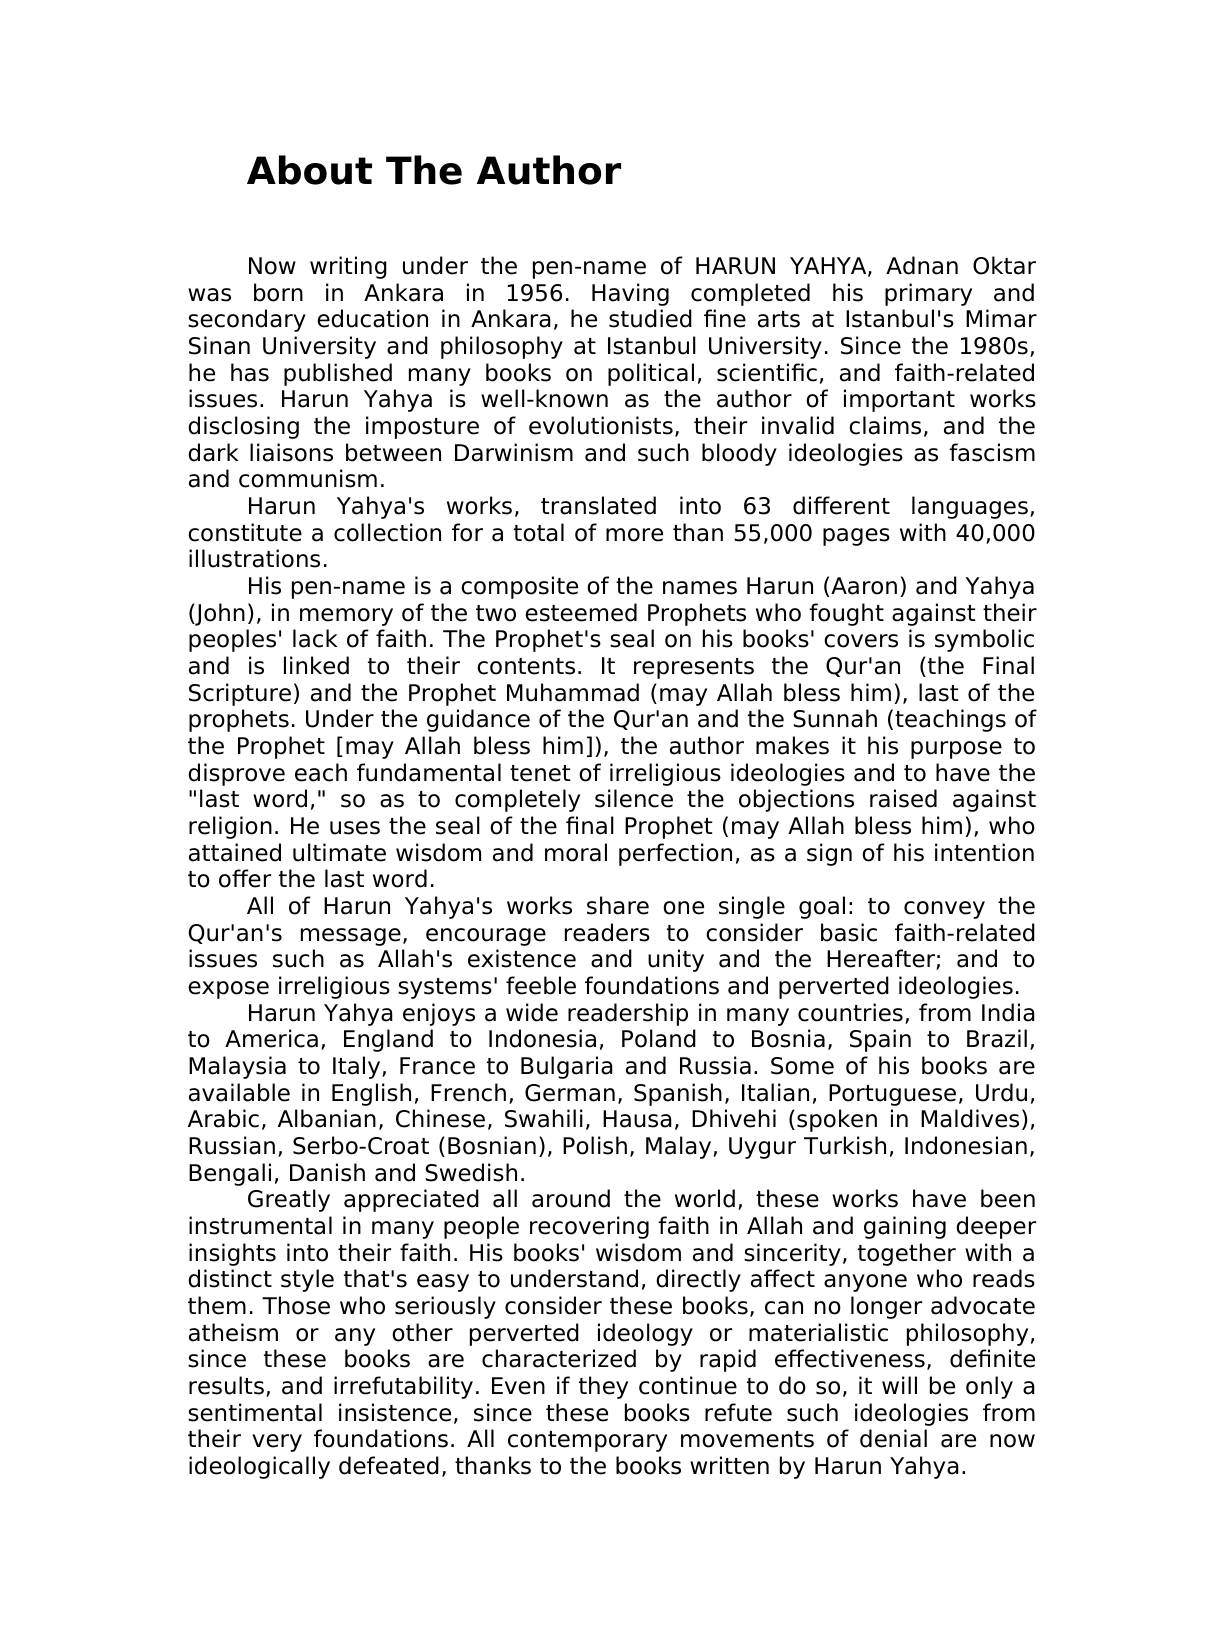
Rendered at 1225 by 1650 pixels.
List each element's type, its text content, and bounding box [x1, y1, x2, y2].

text About The Author [187, 150, 1037, 194]
text Harun Yahya's works, translated into 63 different languages, constitute a collection for a total of more than 55,000 pages with 40,000 illustrations. [187, 493, 1037, 573]
text His pen-name is a composite of the names Harun (Aaron) and Yahya (John), in memory of the two esteemed Prophets who fought against their peoples' lack of faith. The Prophet's seal on his books' covers is symbolic and is linked to their contents. It represents the Qur'an (the Final Scripture) and the Prophet Muhammad (may Allah bless him), last of the prophets. Under the guidance of the Qur'an and the Sunnah (teachings of the Prophet [may Allah bless him]), the author makes it his purpose to disprove each fundamental tenet of irreligious ideologies and to have the "last word," so as to completely silence the objections raised against religion. He uses the seal of the final Prophet (may Allah bless him), who attained ultimate wisdom and moral perfection, as a sign of his intention to offer the last word. [187, 573, 1037, 893]
text Harun Yahya enjoys a wide readership in many countries, from India to America, England to Indonesia, Poland to Bosnia, Spain to Brazil, Malaysia to Italy, France to Bulgaria and Russia. Some of his books are available in English, French, German, Spanish, Italian, Portuguese, Urdu, Arabic, Albanian, Chinese, Swahili, Hausa, Dhivehi (spoken in Maldives), Russian, Serbo-Croat (Bosnian), Polish, Malay, Uygur Turkish, Indonesian, Bengali, Danish and Swedish. [187, 1000, 1037, 1187]
text Greatly appreciated all around the world, these works have been instrumental in many people recovering faith in Allah and gaining deeper insights into their faith. His books' wisdom and sincerity, together with a distinct style that's easy to understand, directly affect anyone who reads them. Those who seriously consider these books, can no longer advocate atheism or any other perverted ideology or materialistic philosophy, since these books are characterized by rapid effectiveness, definite results, and irrefutability. Even if they continue to do so, it will be only a sentimental insistence, since these books refute such ideologies from their very foundations. All contemporary movements of denial are now ideologically defeated, thanks to the books written by Harun Yahya. [187, 1187, 1037, 1480]
text Now writing under the pen-name of HARUN YAHYA, Adnan Oktar was born in Ankara in 1956. Having completed his primary and secondary education in Ankara, he studied fine arts at Istanbul's Mimar Sinan University and philosophy at Istanbul University. Since the 1980s, he has published many books on political, scientific, and faith-related issues. Harun Yahya is well-known as the author of important works disclosing the imposture of evolutionists, their invalid claims, and the dark liaisons between Darwinism and such bloody ideologies as fascism and communism. [187, 253, 1037, 493]
text All of Harun Yahya's works share one single goal: to convey the Qur'an's message, encourage readers to consider basic faith-related issues such as Allah's existence and unity and the Hereafter; and to expose irreligious systems' feeble foundations and perverted ideologies. [187, 893, 1037, 1000]
